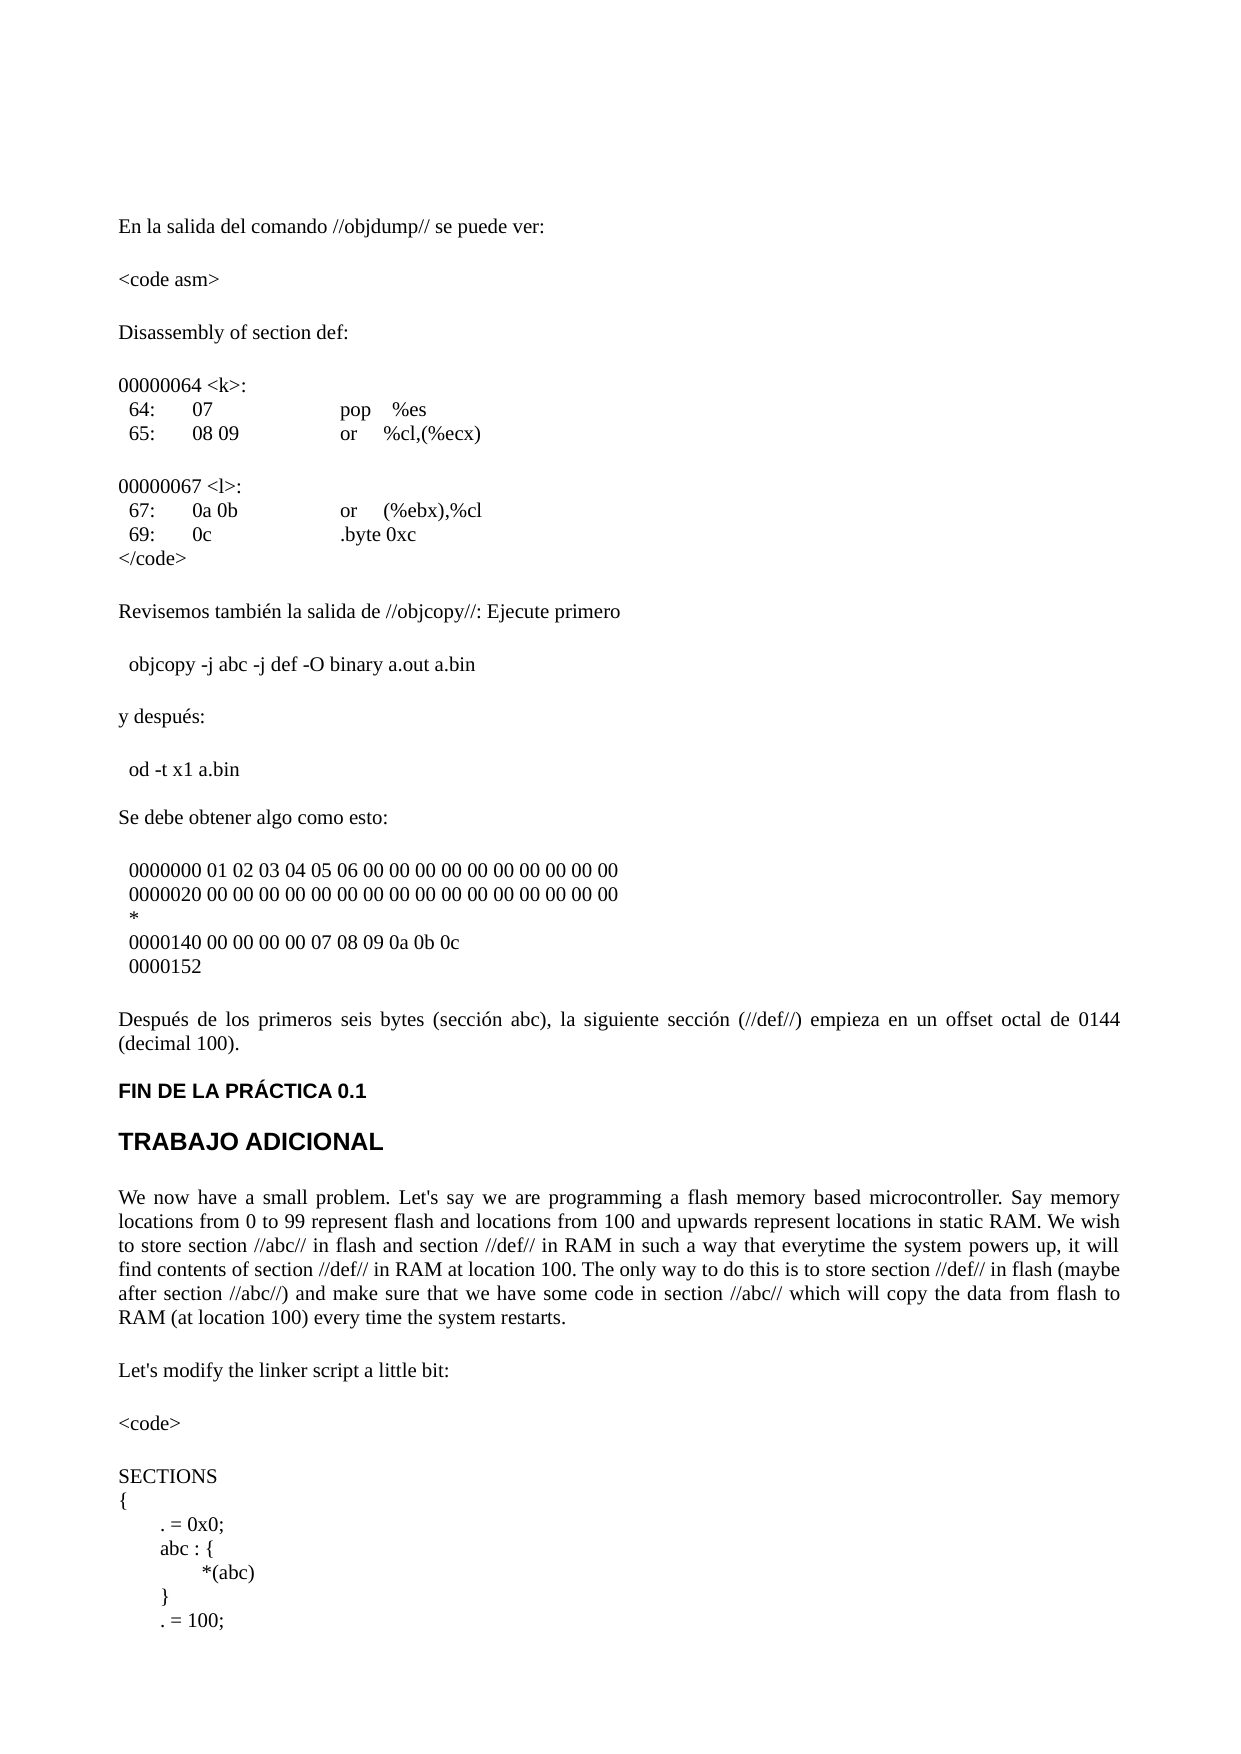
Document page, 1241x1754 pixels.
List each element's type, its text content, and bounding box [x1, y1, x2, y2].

text Let's modify the linker script a little bit: [118, 1358, 1122, 1382]
text We now have a small problem. Let's say we are programming a flash memory based microcontroller. Say memory locations from 0 to 99 represent flash and locations from 100 and upwards represent locations in static RAM. We wish to store section //abc// in flash and section //def// in RAM in such a way that everytime the system powers up, it will find contents of section //def// in RAM at location 100. The only way to do this is to store section //def// in flash (maybe after section //abc//) and make sure that we have some code in section //abc// which will copy the data from flash to RAM (at location 100) every time the system restarts. [118, 1185, 1122, 1329]
text y después: [118, 704, 1122, 728]
text 00000067 <l>: [118, 474, 1122, 498]
text 64: 07 pop %es [118, 397, 1122, 421]
text Después de los primeros seis bytes (sección abc), la siguiente sección (//def//) empieza en un offset octal de 0144 (decimal 100). [118, 1007, 1122, 1055]
text { [118, 1488, 1122, 1512]
text Revisemos también la salida de //objcopy//: Ejecute primero [118, 599, 1122, 623]
text * [118, 906, 1122, 930]
text 0000140 00 00 00 00 07 08 09 0a 0b 0c [118, 930, 1122, 954]
text Disassembly of section def: [118, 320, 1122, 344]
text 69: 0c .byte 0xc [118, 522, 1122, 546]
text TRABAJO ADICIONAL [118, 1127, 1122, 1156]
text FIN DE LA PRÁCTICA 0.1 [118, 1079, 1122, 1103]
text </code> [118, 546, 1122, 570]
text *(abc) [118, 1560, 1122, 1584]
text objcopy -j abc -j def -O binary a.out a.bin [118, 652, 1122, 676]
text od -t x1 a.bin [118, 757, 1122, 781]
text SECTIONS [118, 1464, 1122, 1488]
text 0000020 00 00 00 00 00 00 00 00 00 00 00 00 00 00 00 00 [118, 882, 1122, 906]
text . = 0x0; [118, 1512, 1122, 1536]
text 0000152 [118, 954, 1122, 978]
text abc : { [118, 1536, 1122, 1560]
text } [118, 1584, 1122, 1608]
text <code asm> [118, 267, 1122, 291]
text 65: 08 09 or %cl,(%ecx) [118, 421, 1122, 445]
text En la salida del comando //objdump// se puede ver: [118, 214, 1122, 238]
text . = 100; [118, 1608, 1122, 1632]
text 0000000 01 02 03 04 05 06 00 00 00 00 00 00 00 00 00 00 [118, 858, 1122, 882]
text <code> [118, 1411, 1122, 1435]
text Se debe obtener algo como esto: [118, 805, 1122, 829]
text 00000064 <k>: [118, 373, 1122, 397]
text 67: 0a 0b or (%ebx),%cl [118, 498, 1122, 522]
